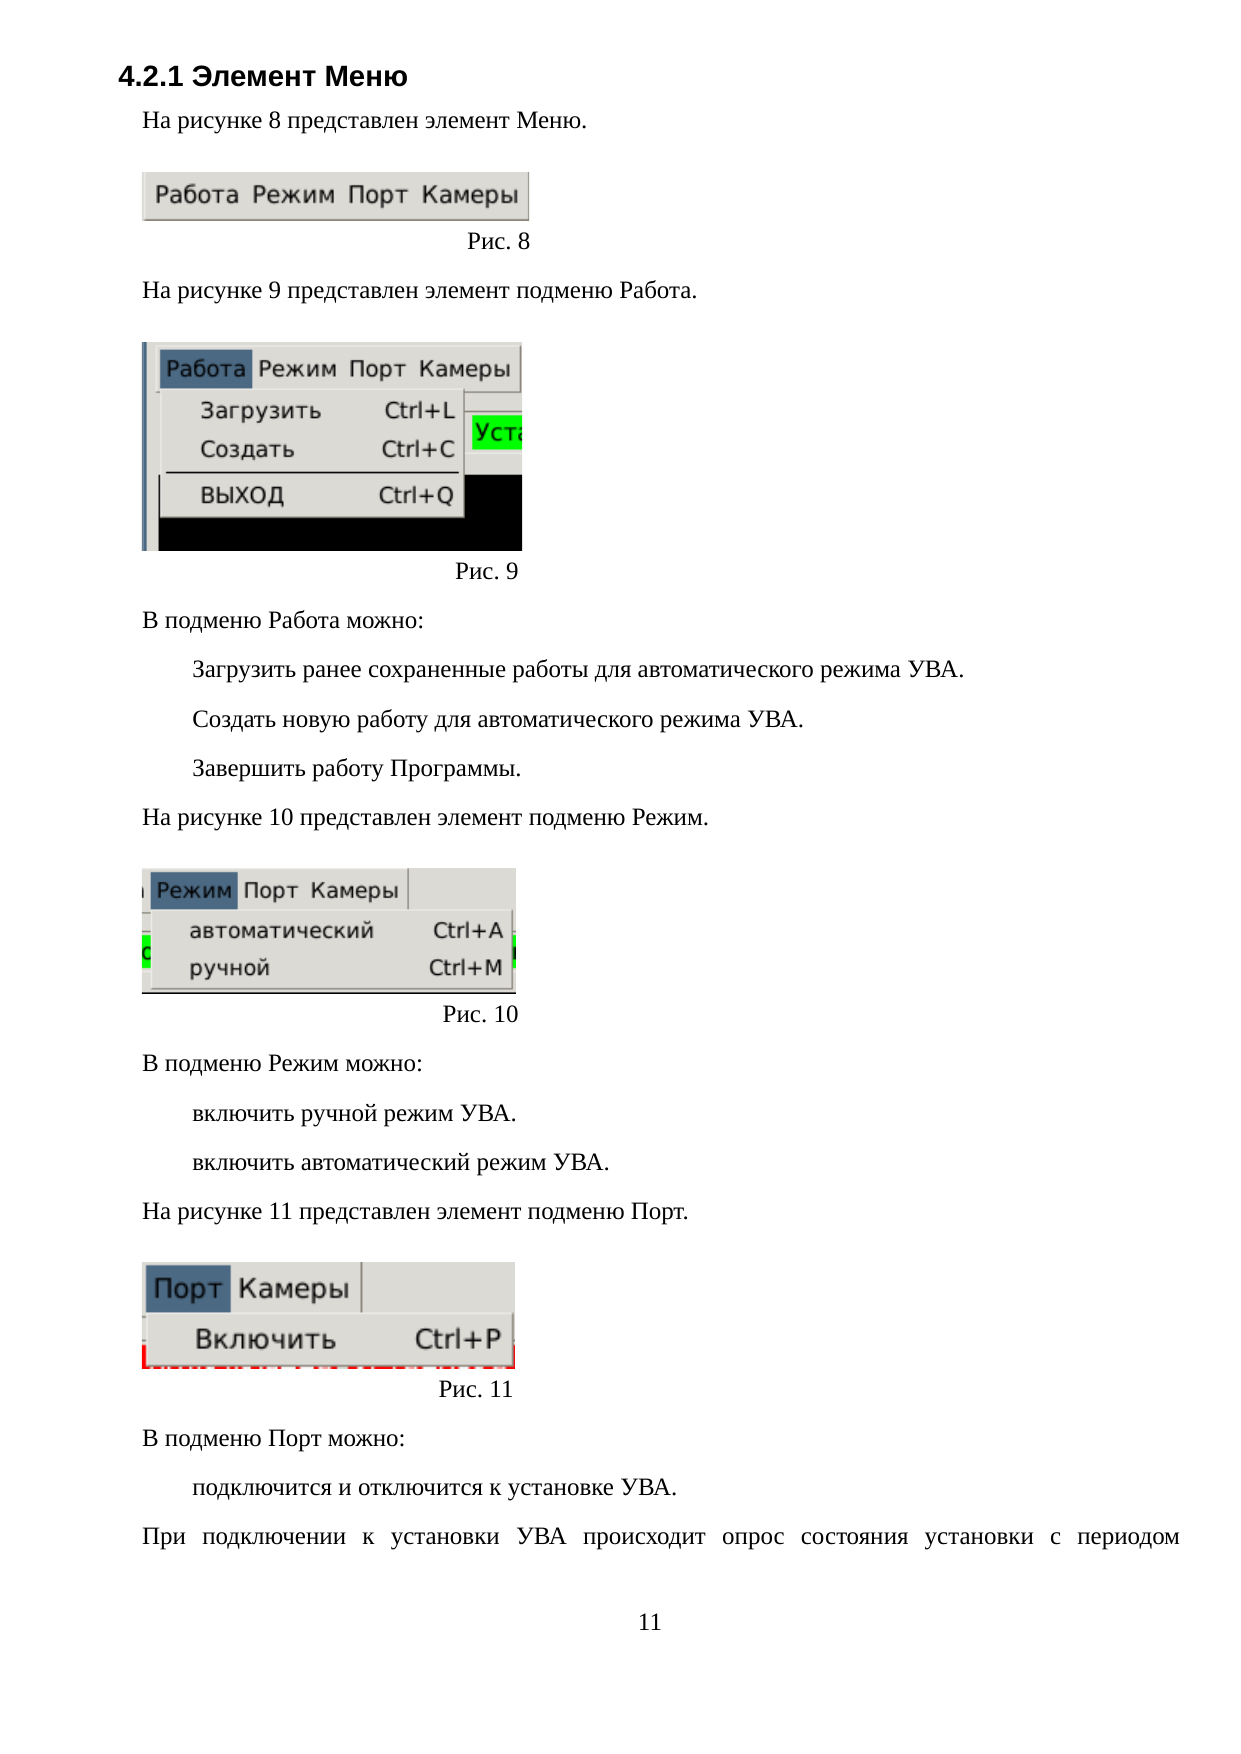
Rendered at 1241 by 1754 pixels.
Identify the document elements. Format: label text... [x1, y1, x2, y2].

text Рис. 8 [118, 226, 1181, 255]
text Рис. 10 [118, 999, 1181, 1028]
text включить автоматический режим УВА. [118, 1147, 1181, 1175]
text В подменю Работа можно: [118, 606, 1181, 634]
text При подключении к установки УВА происходит опрос состояния установки с периодом [118, 1521, 1181, 1550]
picture [141, 342, 523, 551]
text Создать новую работу для автоматического режима УВА. [118, 704, 1181, 732]
picture [141, 1262, 515, 1369]
text Рис. 11 [118, 1374, 1181, 1403]
text На рисунке 8 представлен элемент Меню. [118, 105, 1181, 134]
text Загрузить ранее сохраненные работы для автоматического режима УВА. [118, 654, 1181, 683]
text В подменю Порт можно: [118, 1423, 1181, 1452]
text На рисунке 11 представлен элемент подменю Порт. [118, 1196, 1181, 1224]
text В подменю Режим можно: [118, 1048, 1181, 1077]
text Завершить работу Программы. [118, 753, 1181, 781]
picture [141, 868, 516, 994]
text включить ручной режим УВА. [118, 1098, 1181, 1126]
text На рисунке 10 представлен элемент подменю Режим. [118, 802, 1181, 831]
text подключится и отключится к установке УВА. [118, 1472, 1181, 1501]
text Рис. 9 [118, 556, 1181, 585]
subtitle 4.2.1 Элемент Меню [118, 59, 1181, 93]
text На рисунке 9 представлен элемент подменю Работа. [118, 275, 1181, 304]
picture [141, 172, 530, 221]
